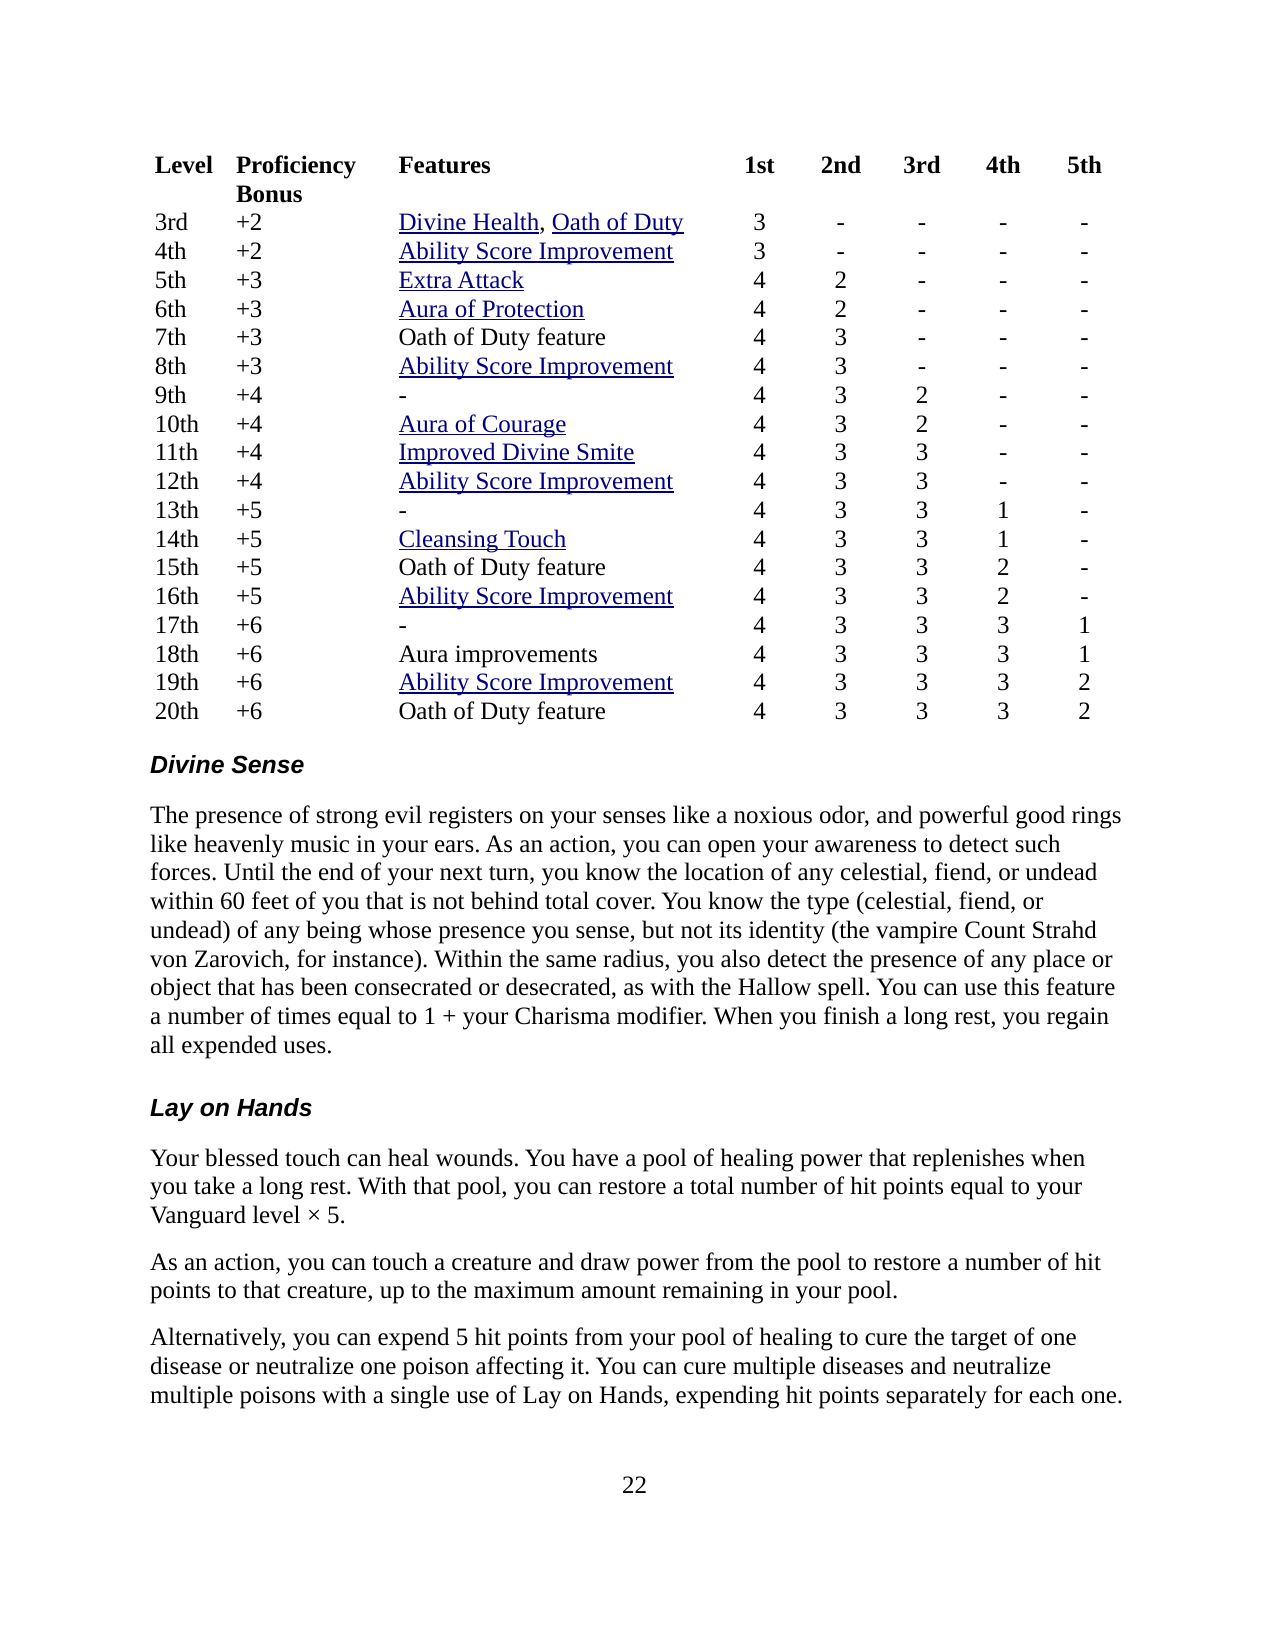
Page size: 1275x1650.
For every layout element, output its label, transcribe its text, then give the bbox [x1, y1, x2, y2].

table_cell - [1044, 380, 1125, 409]
table_cell 2 [800, 265, 881, 294]
table_cell 4 [719, 380, 800, 409]
table_cell 7th [150, 323, 231, 351]
table_cell +6 [231, 668, 394, 696]
table_cell - [881, 351, 962, 380]
table_cell 4 [719, 696, 800, 725]
table_header 3rd [881, 150, 962, 207]
table_cell 4 [719, 323, 800, 351]
table_cell 4 [719, 438, 800, 466]
table_cell - [394, 380, 719, 409]
table_cell - [1044, 265, 1125, 294]
table_cell 3 [719, 236, 800, 265]
table_cell 4 [719, 265, 800, 294]
table_cell - [963, 323, 1044, 351]
table_cell 1 [1044, 610, 1125, 639]
table_cell 3 [719, 208, 800, 236]
table_cell Oath of Duty feature [394, 323, 719, 351]
table_cell 3 [800, 668, 881, 696]
table_cell +5 [231, 495, 394, 524]
table_cell 14th [150, 524, 231, 552]
table_cell 2 [1044, 668, 1125, 696]
table_cell 4 [719, 553, 800, 581]
table_cell +6 [231, 610, 394, 639]
table_cell - [881, 236, 962, 265]
table_cell 12th [150, 466, 231, 495]
table_cell 3 [800, 495, 881, 524]
table_cell Ability Score Improvement [394, 466, 719, 495]
table_cell 4th [150, 236, 231, 265]
table_cell 3 [881, 581, 962, 610]
table_cell 3 [881, 610, 962, 639]
table_cell 3 [800, 466, 881, 495]
table_cell 3 [800, 610, 881, 639]
table_cell - [1044, 524, 1125, 552]
table_header Proficiency Bonus [231, 150, 394, 207]
table_cell Ability Score Improvement [394, 668, 719, 696]
table_cell 3 [800, 524, 881, 552]
table_cell - [800, 208, 881, 236]
table_cell - [881, 265, 962, 294]
table_header Features [394, 150, 719, 207]
table_cell 5th [150, 265, 231, 294]
table_cell - [1044, 581, 1125, 610]
table_cell 9th [150, 380, 231, 409]
table_cell - [963, 409, 1044, 437]
table_cell - [963, 380, 1044, 409]
table_cell Ability Score Improvement [394, 351, 719, 380]
table_cell - [881, 323, 962, 351]
table_cell 1 [1044, 639, 1125, 667]
table_cell 3 [881, 696, 962, 725]
table_cell Oath of Duty feature [394, 553, 719, 581]
table_cell - [963, 265, 1044, 294]
table_cell 2 [881, 409, 962, 437]
table_cell +6 [231, 696, 394, 725]
table_cell +4 [231, 466, 394, 495]
table_cell +4 [231, 438, 394, 466]
table_cell Ability Score Improvement [394, 236, 719, 265]
table_cell - [881, 294, 962, 322]
table_cell 3 [800, 696, 881, 725]
table_cell 11th [150, 438, 231, 466]
table_cell +4 [231, 409, 394, 437]
table_header 2nd [800, 150, 881, 207]
table_cell 3 [881, 524, 962, 552]
table_cell 3 [881, 639, 962, 667]
table_cell 4 [719, 639, 800, 667]
table_cell 3 [881, 466, 962, 495]
table_cell +4 [231, 380, 394, 409]
table_cell 2 [963, 553, 1044, 581]
table_cell - [1044, 495, 1125, 524]
table_cell - [963, 208, 1044, 236]
table_cell 1 [963, 495, 1044, 524]
table_cell 8th [150, 351, 231, 380]
text Alternatively, you can expend 5 hit points from your pool of healing to cure the target of one disease or neutralize one poison affecting it. You can cure multiple diseases and neutralize multiple poisons with a single use of Lay on Hands, expending hit points separately for each one. [150, 1322, 1125, 1408]
table_cell 15th [150, 553, 231, 581]
table_cell 3 [963, 639, 1044, 667]
table_cell 2 [1044, 696, 1125, 725]
table_cell Aura of Courage [394, 409, 719, 437]
table_cell 3 [800, 351, 881, 380]
table_cell - [800, 236, 881, 265]
table_cell - [963, 438, 1044, 466]
table_cell +5 [231, 553, 394, 581]
table_cell 10th [150, 409, 231, 437]
table_cell 3 [963, 668, 1044, 696]
table_cell 4 [719, 581, 800, 610]
table_cell 4 [719, 294, 800, 322]
table_cell 3 [800, 639, 881, 667]
table_cell Oath of Duty feature [394, 696, 719, 725]
table_cell - [1044, 409, 1125, 437]
table_cell Aura of Protection [394, 294, 719, 322]
table_cell 6th [150, 294, 231, 322]
table_cell - [963, 236, 1044, 265]
table_cell 20th [150, 696, 231, 725]
table_cell 4 [719, 668, 800, 696]
table_cell 18th [150, 639, 231, 667]
table_cell Improved Divine Smite [394, 438, 719, 466]
table_cell +5 [231, 581, 394, 610]
table_cell 3 [963, 696, 1044, 725]
table_cell 4 [719, 351, 800, 380]
subtitle Divine Sense [150, 750, 1125, 778]
table_cell 4 [719, 495, 800, 524]
table_cell 2 [963, 581, 1044, 610]
table_cell +3 [231, 351, 394, 380]
table_cell 2 [881, 380, 962, 409]
table_cell 19th [150, 668, 231, 696]
table_cell 4 [719, 409, 800, 437]
table_cell 4 [719, 466, 800, 495]
table_cell +3 [231, 323, 394, 351]
table_cell +5 [231, 524, 394, 552]
table_cell - [1044, 208, 1125, 236]
table_cell - [1044, 351, 1125, 380]
table_cell - [1044, 466, 1125, 495]
table_cell - [881, 208, 962, 236]
table_cell 13th [150, 495, 231, 524]
table_header 5th [1044, 150, 1125, 207]
table_cell - [1044, 236, 1125, 265]
table_cell - [394, 495, 719, 524]
table_header 1st [719, 150, 800, 207]
table_cell 3 [800, 581, 881, 610]
table_cell 3 [800, 438, 881, 466]
table_cell 3rd [150, 208, 231, 236]
table_cell - [394, 610, 719, 639]
table_cell 3 [800, 553, 881, 581]
table_cell - [963, 294, 1044, 322]
table_header Level [150, 150, 231, 207]
table_cell - [1044, 438, 1125, 466]
table_cell Divine Health, Oath of Duty [394, 208, 719, 236]
table_cell - [1044, 553, 1125, 581]
table_cell +3 [231, 265, 394, 294]
text Your blessed touch can heal wounds. You have a pool of healing power that replenishes when you take a long rest. With that pool, you can restore a total number of hit points equal to your Vanguard level × 5. [150, 1143, 1125, 1229]
table_cell - [963, 351, 1044, 380]
table_header 4th [963, 150, 1044, 207]
table_cell 3 [881, 495, 962, 524]
text The presence of strong evil registers on your senses like a noxious odor, and powerful good rings like heavenly music in your ears. As an action, you can open your awareness to detect such forces. Until the end of your next turn, you know the location of any celestial, fiend, or undead within 60 feet of you that is not behind total cover. You know the type (celestial, fiend, or undead) of any being whose presence you sense, but not its identity (the vampire Count Strahd von Zarovich, for instance). Within the same radius, you also detect the presence of any place or object that has been consecrated or desecrated, as with the Hallow spell. You can use this feature a number of times equal to 1 + your Charisma modifier. When you finish a long rest, you regain all expended uses. [150, 800, 1125, 1059]
table_cell 3 [800, 409, 881, 437]
table_cell 2 [800, 294, 881, 322]
table_cell - [1044, 323, 1125, 351]
table_cell +2 [231, 236, 394, 265]
table_cell 3 [881, 553, 962, 581]
table_cell Extra Attack [394, 265, 719, 294]
table_cell 17th [150, 610, 231, 639]
table_cell 16th [150, 581, 231, 610]
table_cell Cleansing Touch [394, 524, 719, 552]
subtitle Lay on Hands [150, 1093, 1125, 1121]
text As an action, you can touch a creature and draw power from the pool to restore a number of hit points to that creature, up to the maximum amount remaining in your pool. [150, 1247, 1125, 1304]
table_cell +6 [231, 639, 394, 667]
table_cell 3 [881, 438, 962, 466]
table_cell 4 [719, 524, 800, 552]
table_cell +2 [231, 208, 394, 236]
table_cell 4 [719, 610, 800, 639]
table_cell 1 [963, 524, 1044, 552]
table_cell 3 [800, 380, 881, 409]
table_cell 3 [881, 668, 962, 696]
table_cell - [963, 466, 1044, 495]
table_cell 3 [800, 323, 881, 351]
table_cell +3 [231, 294, 394, 322]
table_cell Ability Score Improvement [394, 581, 719, 610]
table_cell Aura improvements [394, 639, 719, 667]
table_cell - [1044, 294, 1125, 322]
table_cell 3 [963, 610, 1044, 639]
